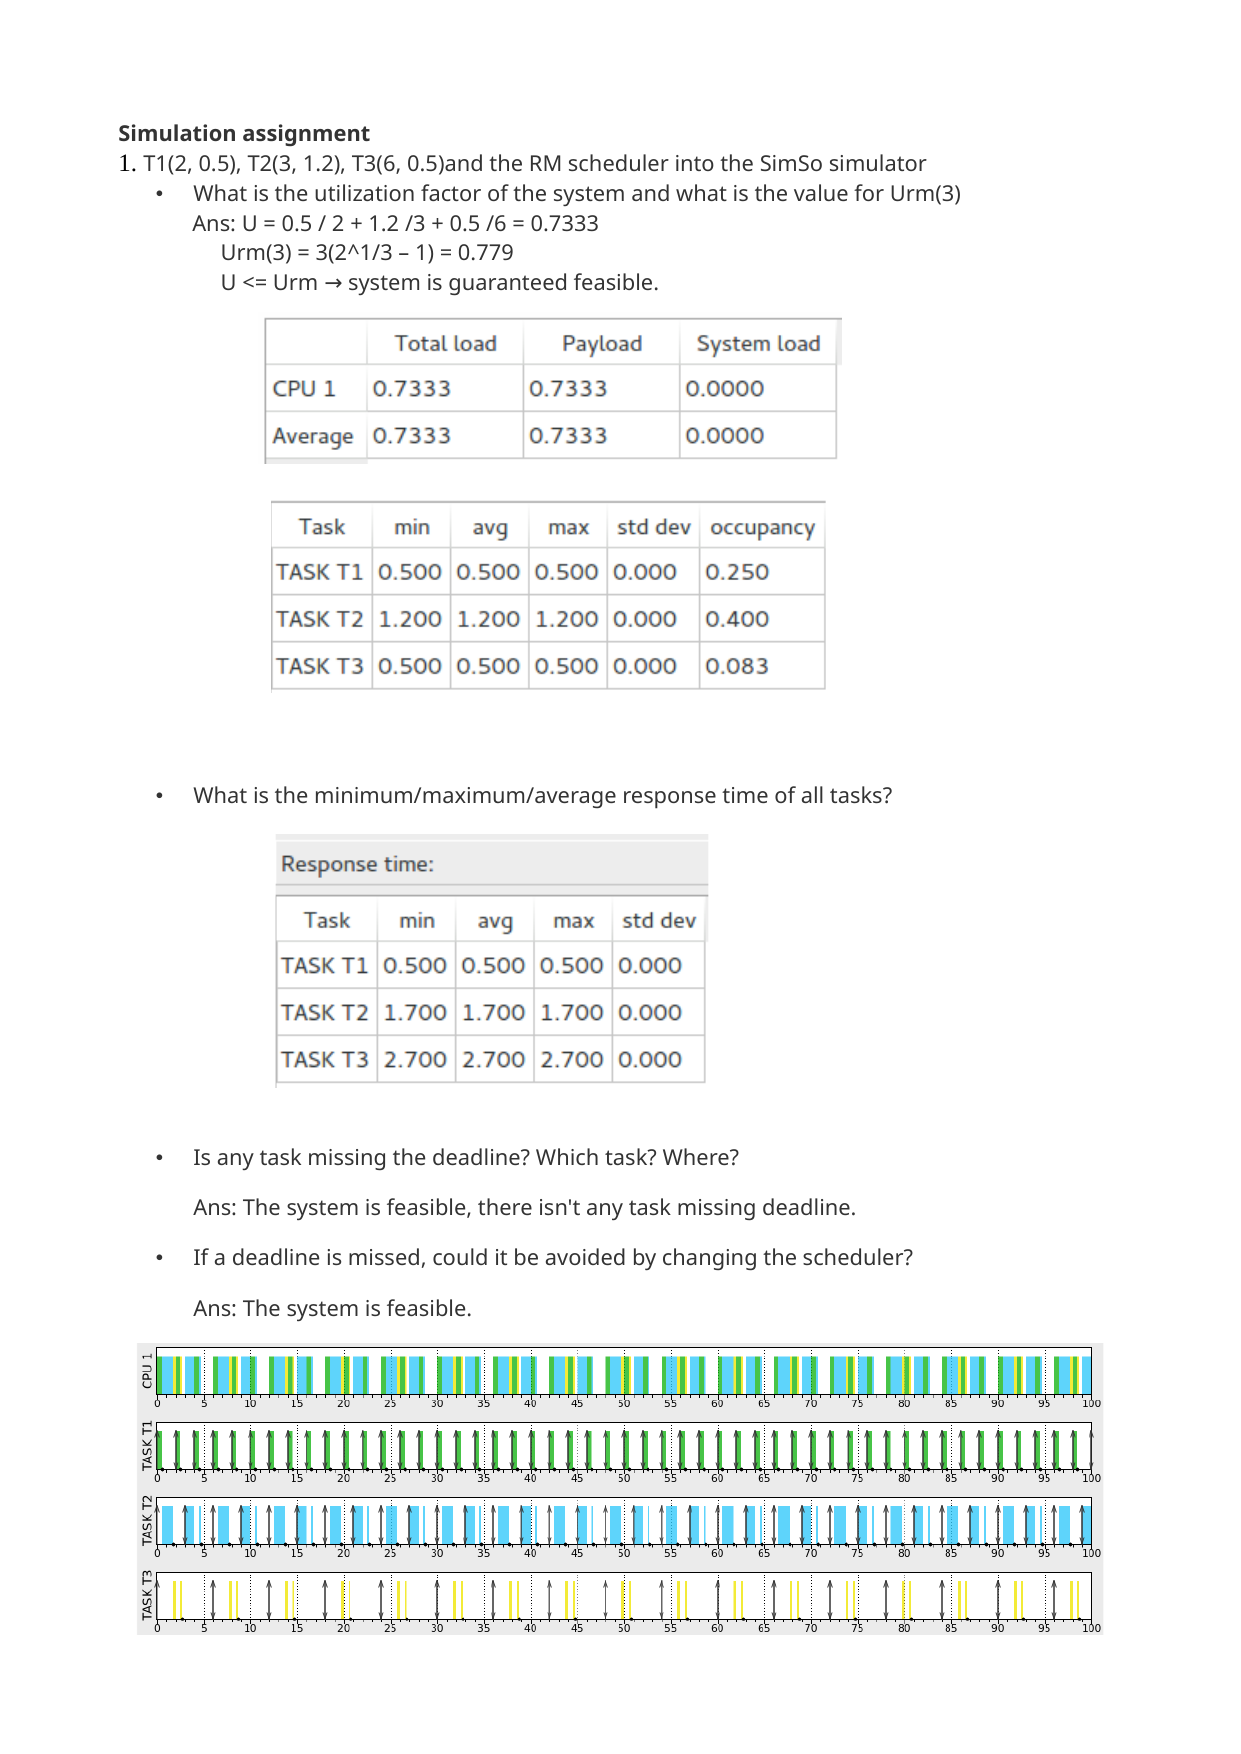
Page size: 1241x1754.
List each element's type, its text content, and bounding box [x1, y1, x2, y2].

list What is the minimum/maximum/average response time of all tasks? [156, 780, 1122, 810]
text Simulation assignment [118, 118, 1122, 148]
list If a deadline is missed, could it be avoided by changing the scheduler? [156, 1242, 1122, 1272]
text 1. T1(2, 0.5), T2(3, 1.2), T3(6, 0.5)and the RM scheduler into the SimSo simulator [118, 148, 1122, 178]
picture [271, 500, 826, 693]
text Ans: U = 0.5 / 2 + 1.2 /3 + 0.5 /6 = 0.7333 [118, 207, 1122, 237]
list What is the utilization factor of the system and what is the value for Urm(3) [156, 178, 1122, 207]
picture [136, 1343, 1104, 1635]
picture [257, 312, 842, 464]
list Is any task missing the deadline? Which task? Where? [156, 1142, 1122, 1172]
list Ans: The system is feasible. [156, 1293, 1122, 1322]
picture [275, 834, 709, 1088]
text Urm(3) = 3(2^1/3 – 1) = 0.779 [118, 237, 1122, 267]
list Ans: The system is feasible, there isn't any task missing deadline. [156, 1192, 1122, 1222]
text U <= Urm → system is guaranteed feasible. [118, 267, 1122, 297]
